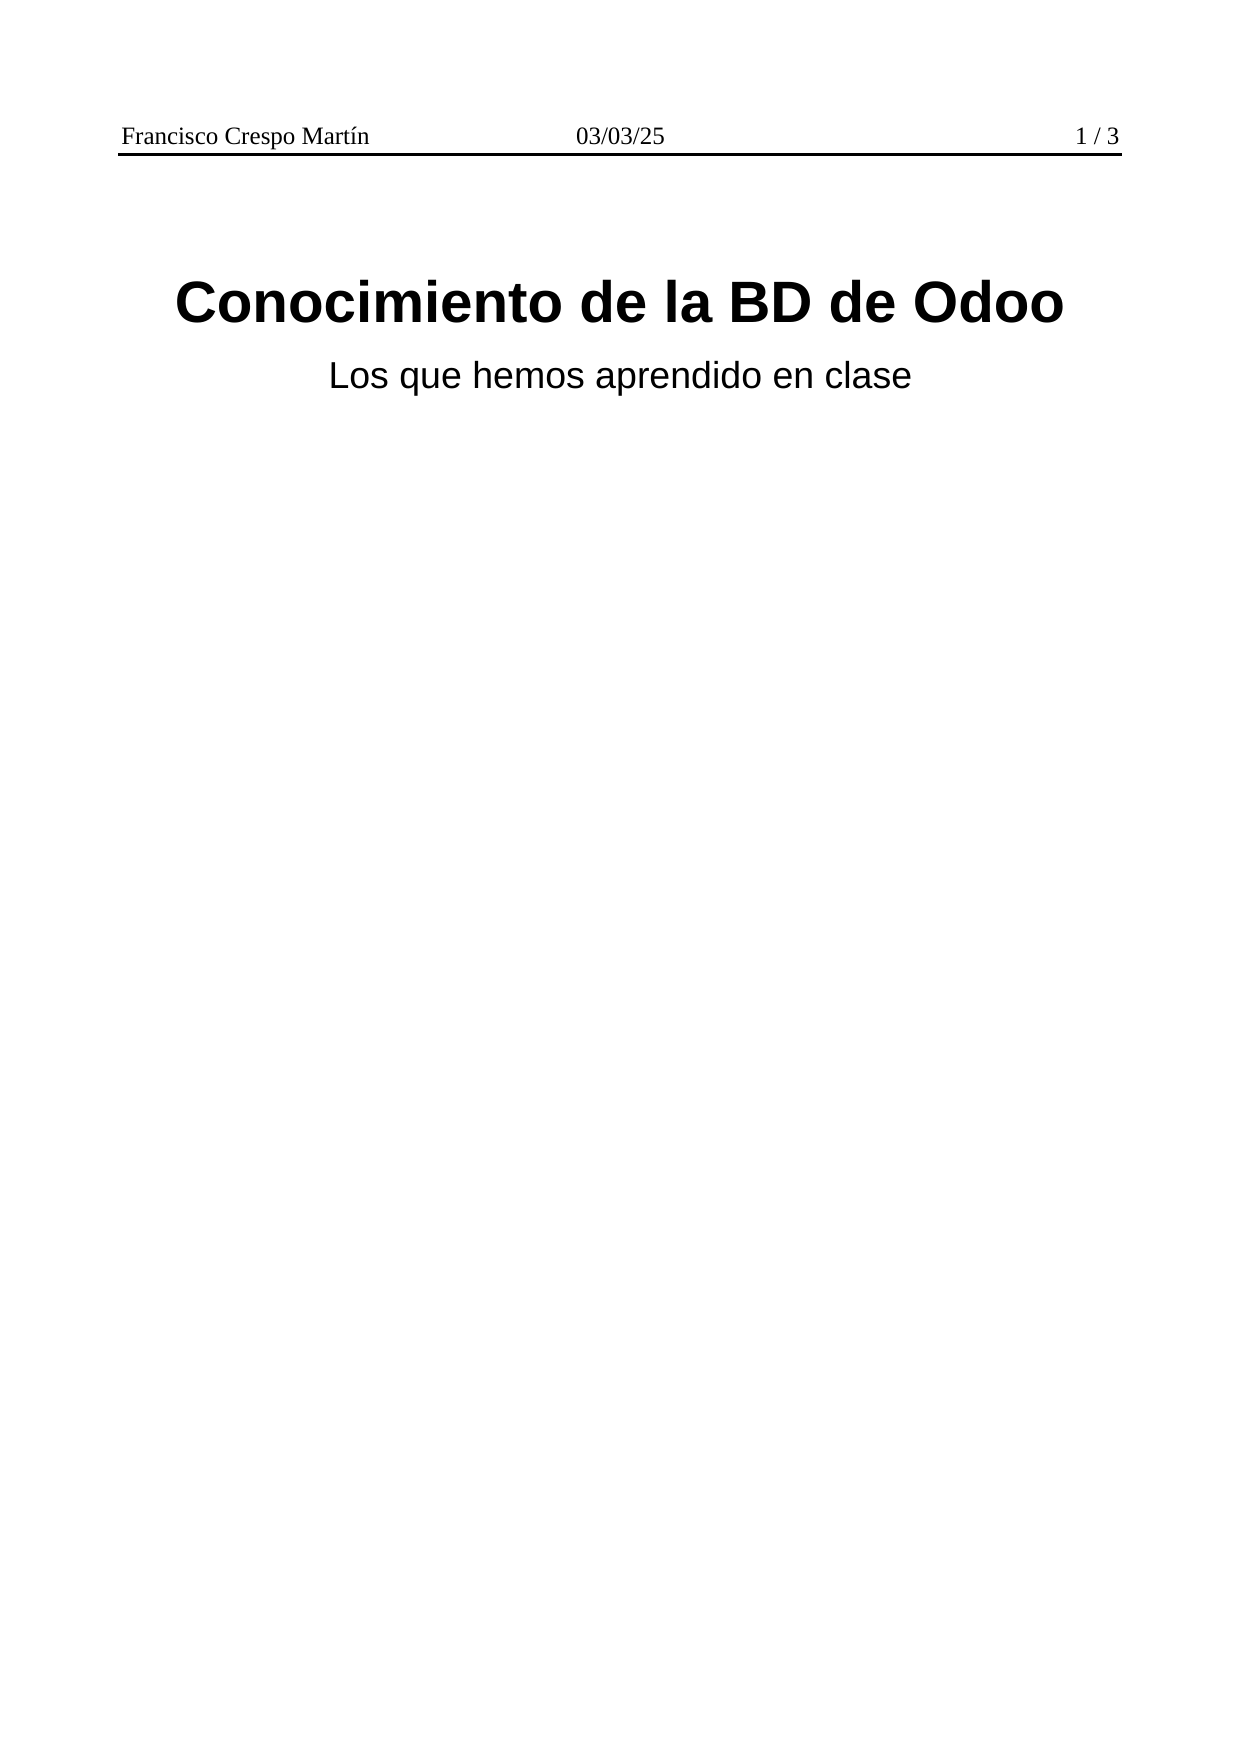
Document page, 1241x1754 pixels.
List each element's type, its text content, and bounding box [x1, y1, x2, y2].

title Conocimiento de la BD de Odoo [118, 268, 1122, 335]
subtitle Los que hemos aprendido en clase [118, 354, 1122, 397]
